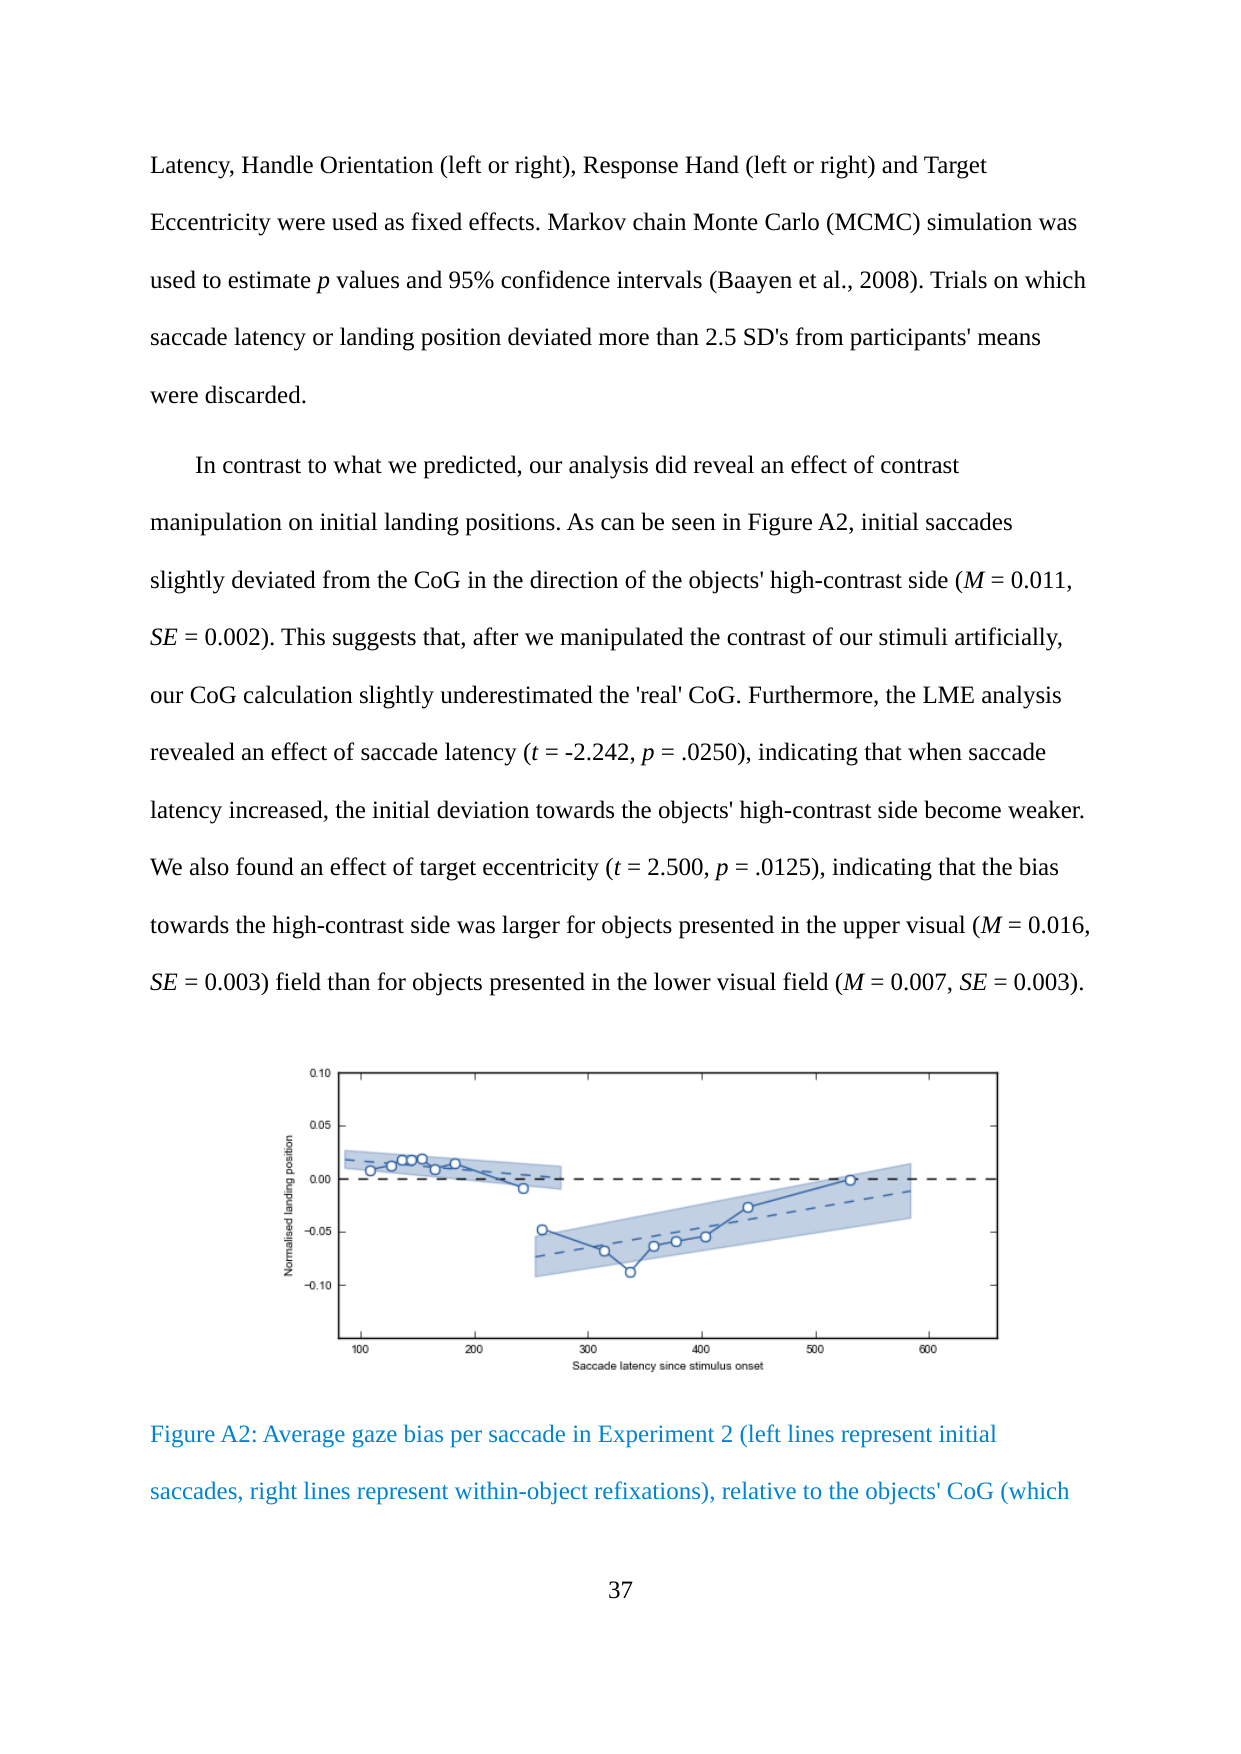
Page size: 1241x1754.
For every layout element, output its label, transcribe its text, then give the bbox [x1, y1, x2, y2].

text Figure A2: Average gaze bias per saccade in Experiment 2 (left lines represent initial saccades, right lines represent within-object refixations), relative to the objects' CoG (which [150, 1391, 1091, 1505]
text Latency, Handle Orientation (left or right), Response Hand (left or right) and Target Eccentricity were used as fixed effects. Markov chain Monte Carlo (MCMC) simulation was used to estimate p values and 95% confidence intervals (Baayen et al., 2008). Trials on which saccade latency or landing position deviated more than 2.5 SD's from participants' means were discarded. [150, 150, 1091, 409]
text In contrast to what we predicted, our analysis did reveal an effect of contrast manipulation on initial landing positions. As can be seen in Figure A2, initial saccades slightly deviated from the CoG in the direction of the objects' high-contrast side (M = 0.011, SE = 0.002). This suggests that, after we manipulated the contrast of our stimuli artificially, our CoG calculation slightly underestimated the 'real' CoG. Furthermore, the LME analysis revealed an effect of saccade latency (t = -2.242, p = .0250), indicating that when saccade latency increased, the initial deviation towards the objects' high-contrast side become weaker. We also found an effect of target eccentricity (t = 2.500, p = .0125), indicating that the bias towards the high-contrast side was larger for objects presented in the upper visual (M = 0.016, SE = 0.003) field than for objects presented in the lower visual field (M = 0.007, SE = 0.003). [150, 450, 1091, 996]
picture [150, 1037, 1091, 1391]
